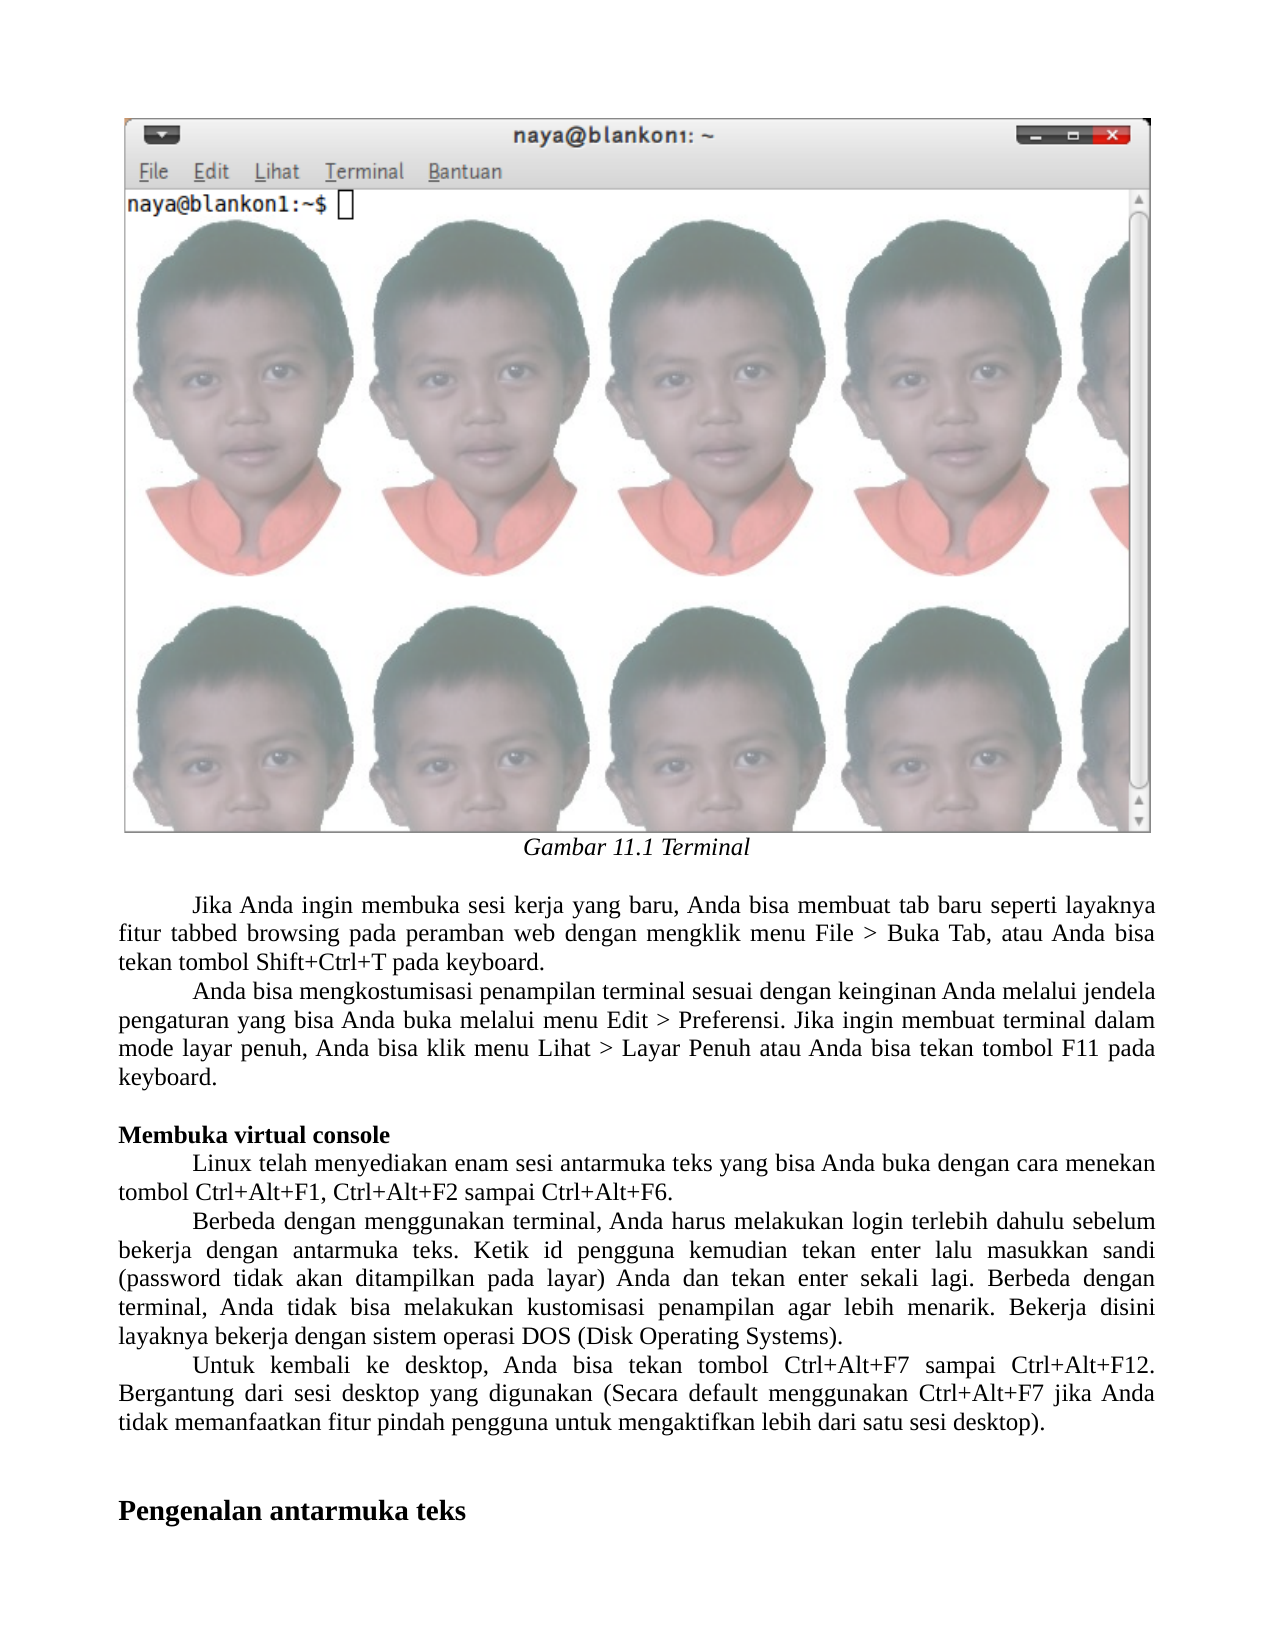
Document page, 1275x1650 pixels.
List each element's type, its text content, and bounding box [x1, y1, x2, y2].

text Membuka virtual console [118, 1120, 1157, 1148]
text Pengenalan antarmuka teks [118, 1493, 1157, 1527]
text Berbeda dengan menggunakan terminal, Anda harus melakukan login terlebih dahulu sebelum bekerja dengan antarmuka teks. Ketik id pengguna kemudian tekan enter lalu masukkan sandi (password tidak akan ditampilkan pada layar) Anda dan tekan enter sekali lagi. Berbeda dengan terminal, Anda tidak bisa melakukan kustomisasi penampilan agar lebih menarik. Bekerja disini layaknya bekerja dengan sistem operasi DOS (Disk Operating Systems). [118, 1206, 1157, 1350]
text Anda bisa mengkostumisasi penampilan terminal sesuai dengan keinginan Anda melalui jendela pengaturan yang bisa Anda buka melalui menu Edit > Preferensi. Jika ingin membuat terminal dalam mode layar penuh, Anda bisa klik menu Lihat > Layar Penuh atau Anda bisa tekan tombol F11 pada keyboard. [118, 976, 1157, 1091]
text Jika Anda ingin membuka sesi kerja yang baru, Anda bisa membuat tab baru seperti layaknya fitur tabbed browsing pada peramban web dengan mengklik menu File > Buka Tab, atau Anda bisa tekan tombol Shift+Ctrl+T pada keyboard. [118, 890, 1157, 976]
text Untuk kembali ke desktop, Anda bisa tekan tombol Ctrl+Alt+F7 sampai Ctrl+Alt+F12. Bergantung dari sesi desktop yang digunakan (Secara default menggunakan Ctrl+Alt+F7 jika Anda tidak memanfaatkan fitur pindah pengguna untuk mengaktifkan lebih dari satu sesi desktop). [118, 1350, 1157, 1436]
text Gambar 11.1 Terminal [118, 832, 1157, 861]
text Linux telah menyediakan enam sesi antarmuka teks yang bisa Anda buka dengan cara menekan tombol Ctrl+Alt+F1, Ctrl+Alt+F2 sampai Ctrl+Alt+F6. [118, 1148, 1157, 1206]
picture [124, 118, 1151, 833]
